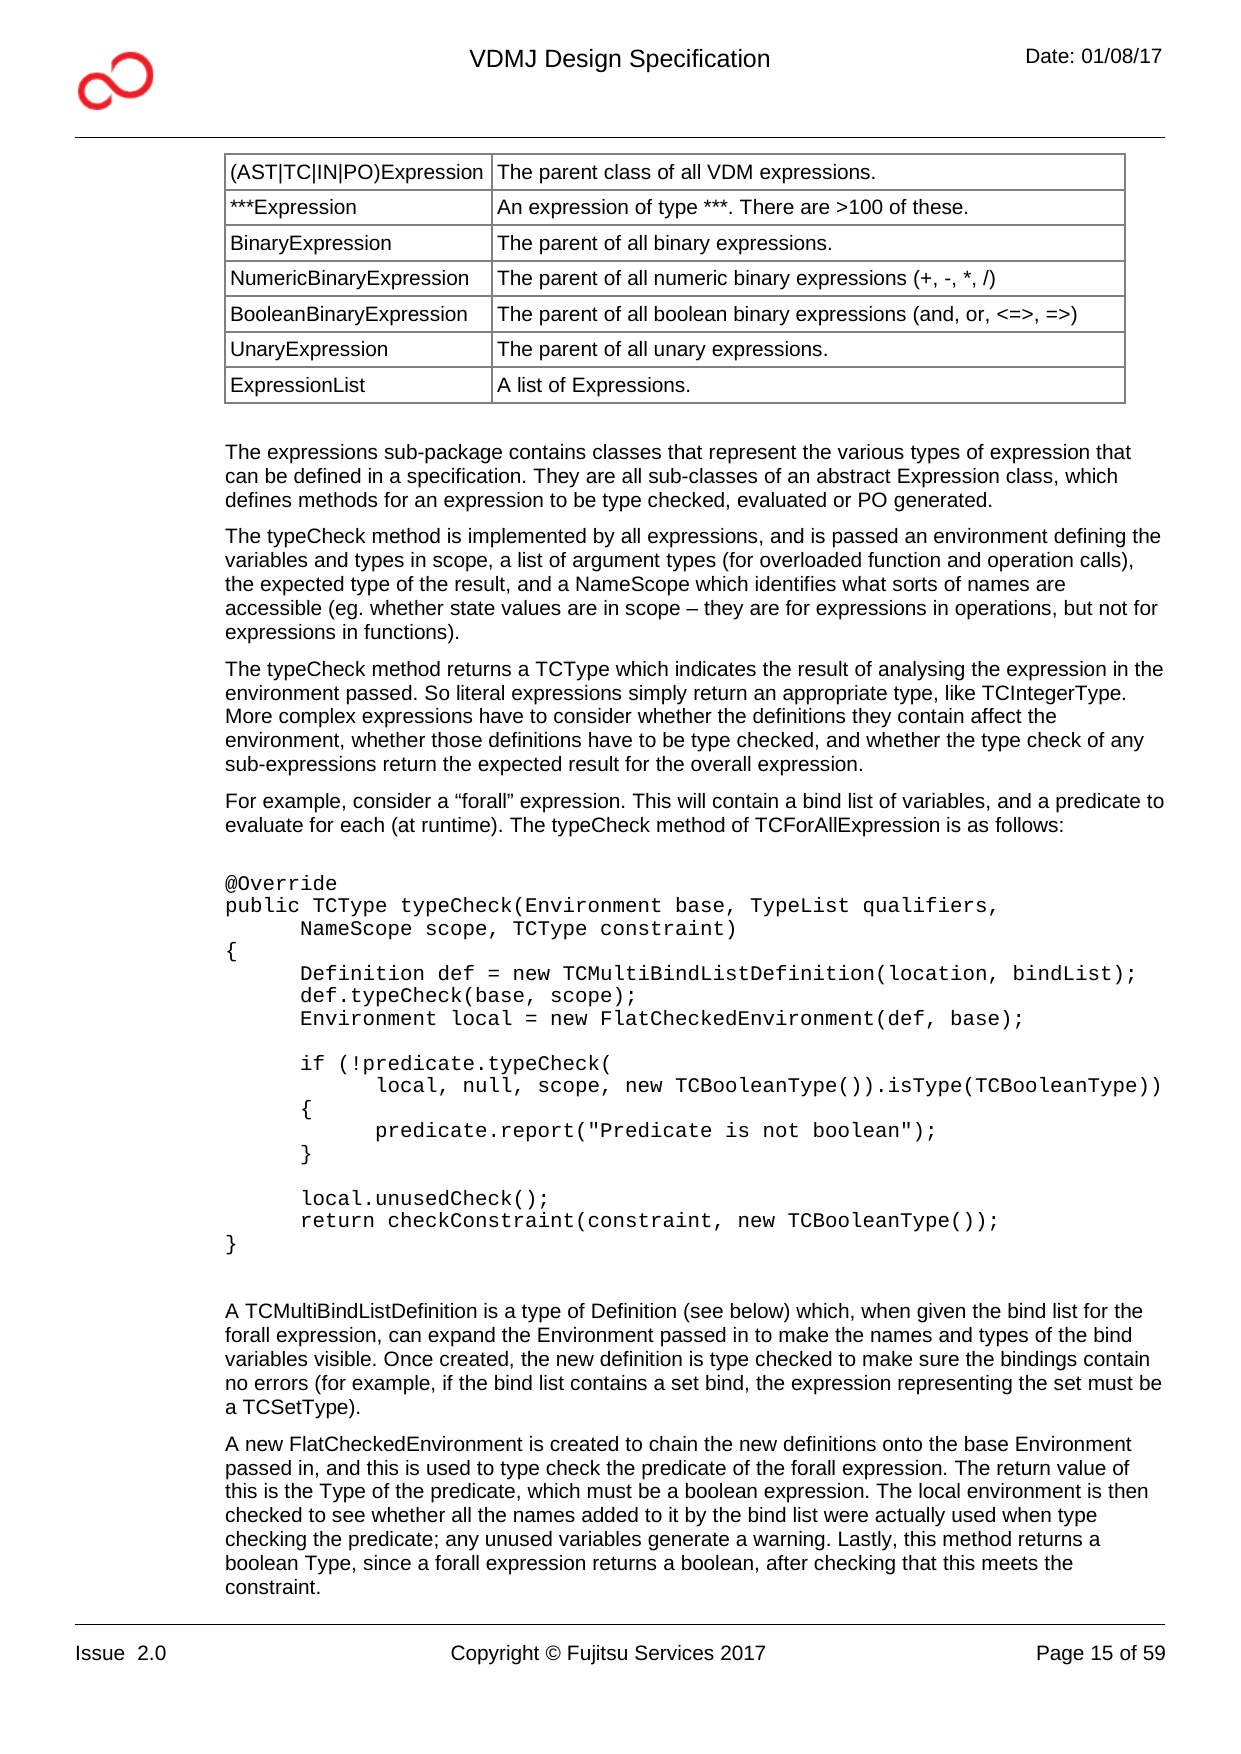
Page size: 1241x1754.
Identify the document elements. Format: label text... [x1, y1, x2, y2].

text if (!predicate.typeCheck( [225, 1052, 1165, 1074]
table_cell An expression of type ***. There are >100 of these. [493, 191, 1124, 224]
text } [225, 1232, 1165, 1254]
table_cell The parent of all binary expressions. [493, 226, 1124, 259]
text def.typeCheck(base, scope); [225, 984, 1165, 1007]
text For example, consider a “forall” expression. This will contain a bind list of variables, and a predicate to evaluate for each (at runtime). The typeCheck method of TCForAllExpression is as follows: [225, 789, 1165, 837]
text A TCMultiBindListDefinition is a type of Definition (see below) which, when given the bind list for the forall expression, can expand the Environment passed in to make the names and types of the bind variables visible. Once created, the new definition is type checked to make sure the bindings contain no errors (for example, if the bind list contains a set bind, the expression representing the set must be a TCSetType). [225, 1299, 1165, 1419]
table_cell ***Expression [226, 191, 491, 224]
table_cell The parent of all boolean binary expressions (and, or, <=>, =>) [493, 297, 1124, 331]
text Environment local = new FlatCheckedEnvironment(def, base); [225, 1007, 1165, 1029]
table_cell NumericBinaryExpression [226, 262, 491, 295]
text NameScope scope, TCType constraint) [225, 917, 1165, 939]
text return checkConstraint(constraint, new TCBooleanType()); [225, 1209, 1165, 1232]
text @Override [225, 872, 1165, 894]
table_cell A list of Expressions. [493, 368, 1124, 402]
table_cell The parent class of all VDM expressions. [493, 155, 1124, 188]
text local.unusedCheck(); [225, 1187, 1165, 1209]
text The typeCheck method returns a TCType which indicates the result of analysing the expression in the environment passed. So literal expressions simply return an appropriate type, like TCIntegerType. More complex expressions have to consider whether the definitions they contain affect the environment, whether those definitions have to be type checked, and whether the type check of any sub-expressions return the expected result for the overall expression. [225, 657, 1165, 777]
text { [225, 939, 1165, 962]
table_cell The parent of all unary expressions. [493, 333, 1124, 366]
table_cell BooleanBinaryExpression [226, 297, 491, 331]
text The expressions sub-package contains classes that represent the various types of expression that can be defined in a specification. They are all sub-classes of an abstract Expression class, which defines methods for an expression to be type checked, evaluated or PO generated. [225, 440, 1165, 512]
table_cell BinaryExpression [226, 226, 491, 259]
text { [225, 1097, 1165, 1119]
table_cell The parent of all numeric binary expressions (+, -, *, /) [493, 262, 1124, 295]
text Definition def = new TCMultiBindListDefinition(location, bindList); [225, 962, 1165, 984]
text predicate.report("Predicate is not boolean"); [225, 1119, 1165, 1142]
table_cell UnaryExpression [226, 333, 491, 366]
text } [225, 1142, 1165, 1164]
table_cell (AST|TC|IN|PO)Expression [226, 155, 491, 188]
text public TCType typeCheck(Environment base, TypeList qualifiers, [225, 894, 1165, 917]
text local, null, scope, new TCBooleanType()).isType(TCBooleanType)) [225, 1074, 1165, 1097]
text A new FlatCheckedEnvironment is created to chain the new definitions onto the base Environment passed in, and this is used to type check the predicate of the forall expression. The return value of this is the Type of the predicate, which must be a boolean expression. The local environment is then checked to see whether all the names added to it by the bind list were actually used when type checking the predicate; any unused variables generate a warning. Lastly, this method returns a boolean Type, since a forall expression returns a boolean, after checking that this meets the constraint. [225, 1432, 1165, 1599]
picture [78, 44, 153, 120]
text The typeCheck method is implemented by all expressions, and is passed an environment defining the variables and types in scope, a list of argument types (for overloaded function and operation calls), the expected type of the result, and a NameScope which identifies what sorts of names are accessible (eg. whether state values are in scope – they are for expressions in operations, but not for expressions in functions). [225, 524, 1165, 644]
table_cell ExpressionList [226, 368, 491, 402]
